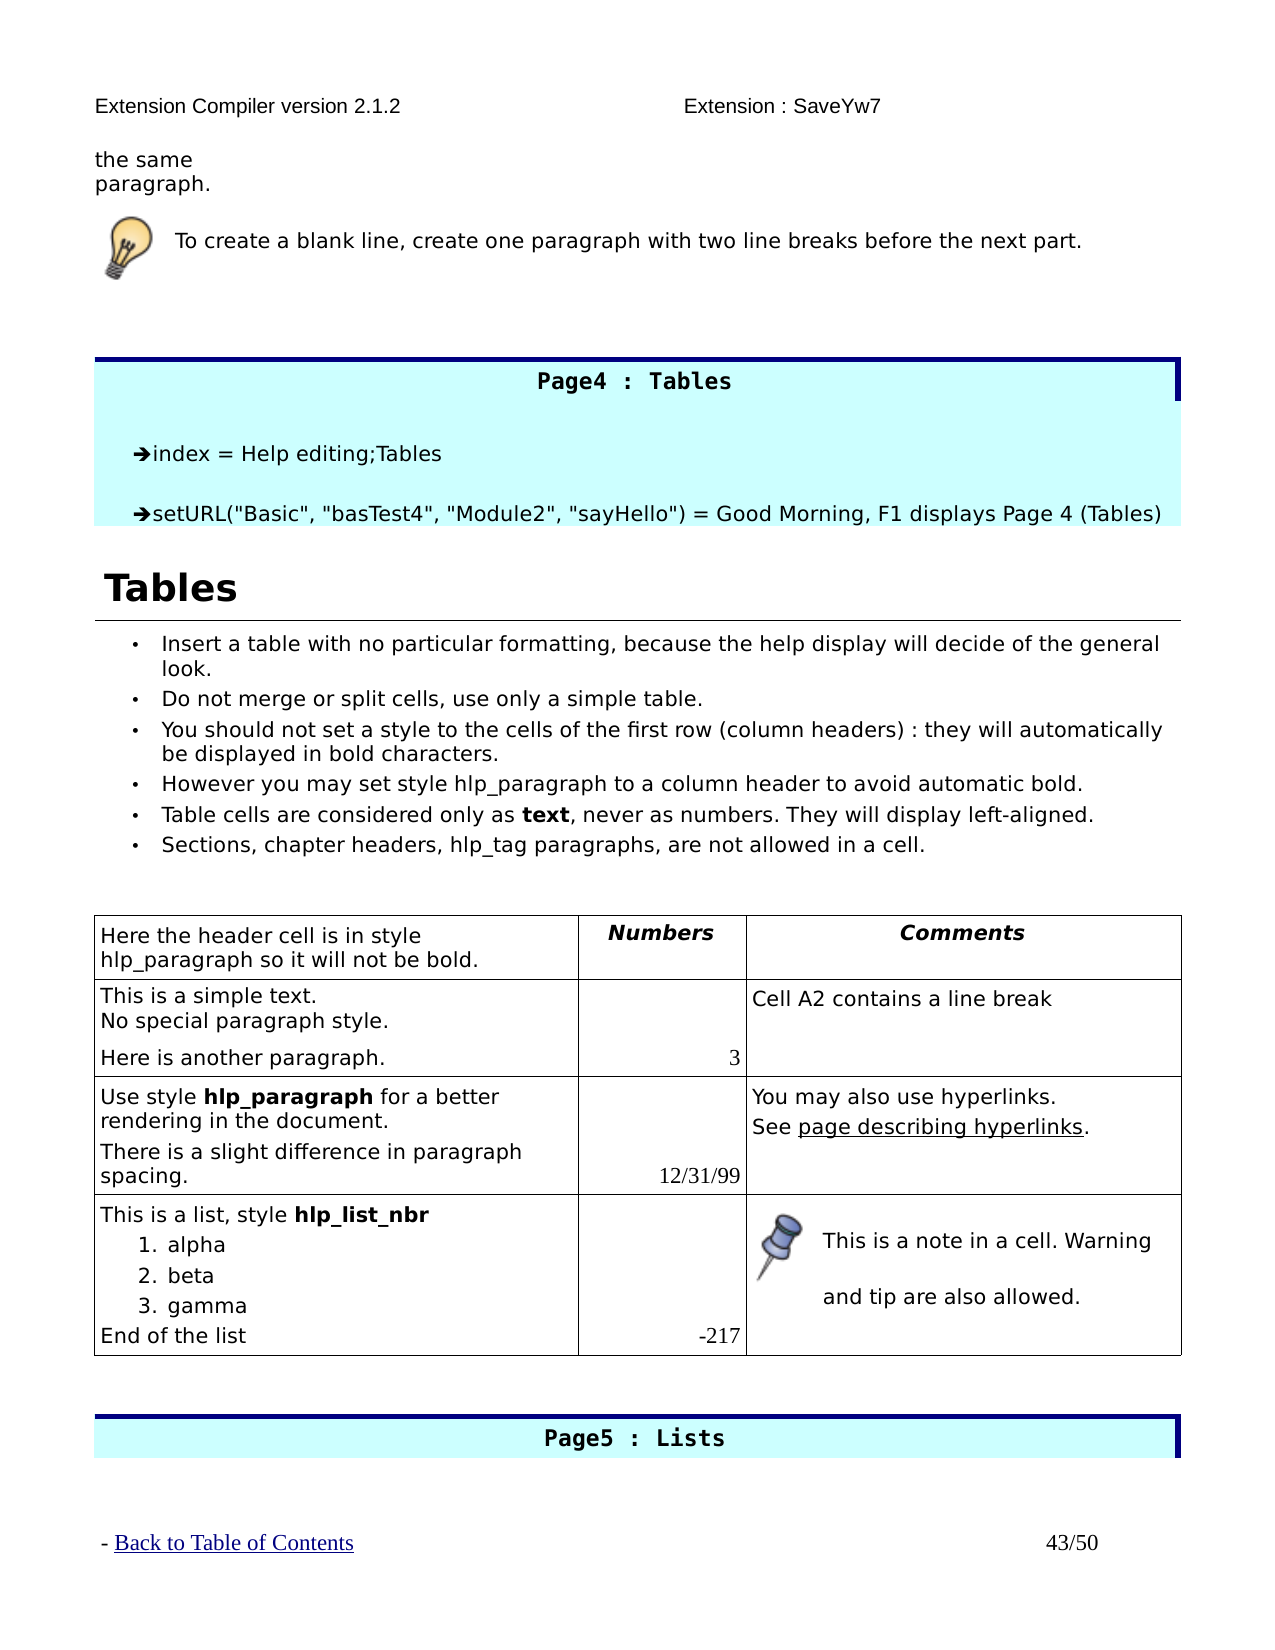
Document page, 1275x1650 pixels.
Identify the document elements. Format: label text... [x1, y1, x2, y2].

list However you may set style hlp_paragraph to a column header to avoid automatic bold. [132, 772, 1181, 797]
table_cell You may also use hyperlinks. See page describing hyperlinks. [747, 1077, 1181, 1194]
text the same paragraph. [94, 147, 1181, 196]
table_cell Cell A2 contains a line break [747, 980, 1181, 1076]
list Table cells are considered only as text, never as numbers. They will display left-aligned. [132, 803, 1181, 827]
table_cell This is a simple text. No special paragraph style. Here is another paragraph. [95, 980, 578, 1076]
picture [95, 212, 163, 285]
list To create a blank line, create one paragraph with two line breaks before the next part. [94, 211, 1181, 286]
text Tables [94, 557, 1181, 620]
table_cell -217 [579, 1195, 746, 1354]
picture [752, 1212, 808, 1284]
table_cell 31.12.99 [579, 1077, 746, 1194]
table_cell Use style hlp_paragraph for a better rendering in the document. There is a slight difference in paragraph spacing. [95, 1077, 578, 1194]
list Sections, chapter headers, hlp_tag paragraphs, are not allowed in a cell. [132, 833, 1181, 857]
list setURL("Basic", "basTest4", "Module2", "sayHello") = Good Morning, F1 displays Page 4 (Tables) [94, 502, 1181, 526]
table_cell This is a list, style hlp_list_nbr alpha beta gamma End of the list [95, 1195, 578, 1354]
list Do not merge or split cells, use only a simple table. [132, 687, 1181, 712]
table_header Here the header cell is in style hlp_paragraph so it will not be bold. [95, 916, 578, 978]
list Insert a table with no particular formatting, because the help display will decide of the general look. [132, 632, 1181, 681]
list You should not set a style to the cells of the first row (column headers) : they will automatically be displayed in bold characters. [132, 717, 1181, 766]
table_header Comments [747, 916, 1181, 978]
table_header Numbers [579, 916, 746, 978]
text Page4 : Tables [94, 358, 1175, 401]
table_cell This is a note in a cell. Warning and tip are also allowed. [747, 1195, 1181, 1354]
text Page5 : Lists [94, 1415, 1175, 1458]
list index = Help editing;Tables [94, 442, 1181, 466]
table_cell 3 [579, 980, 746, 1076]
